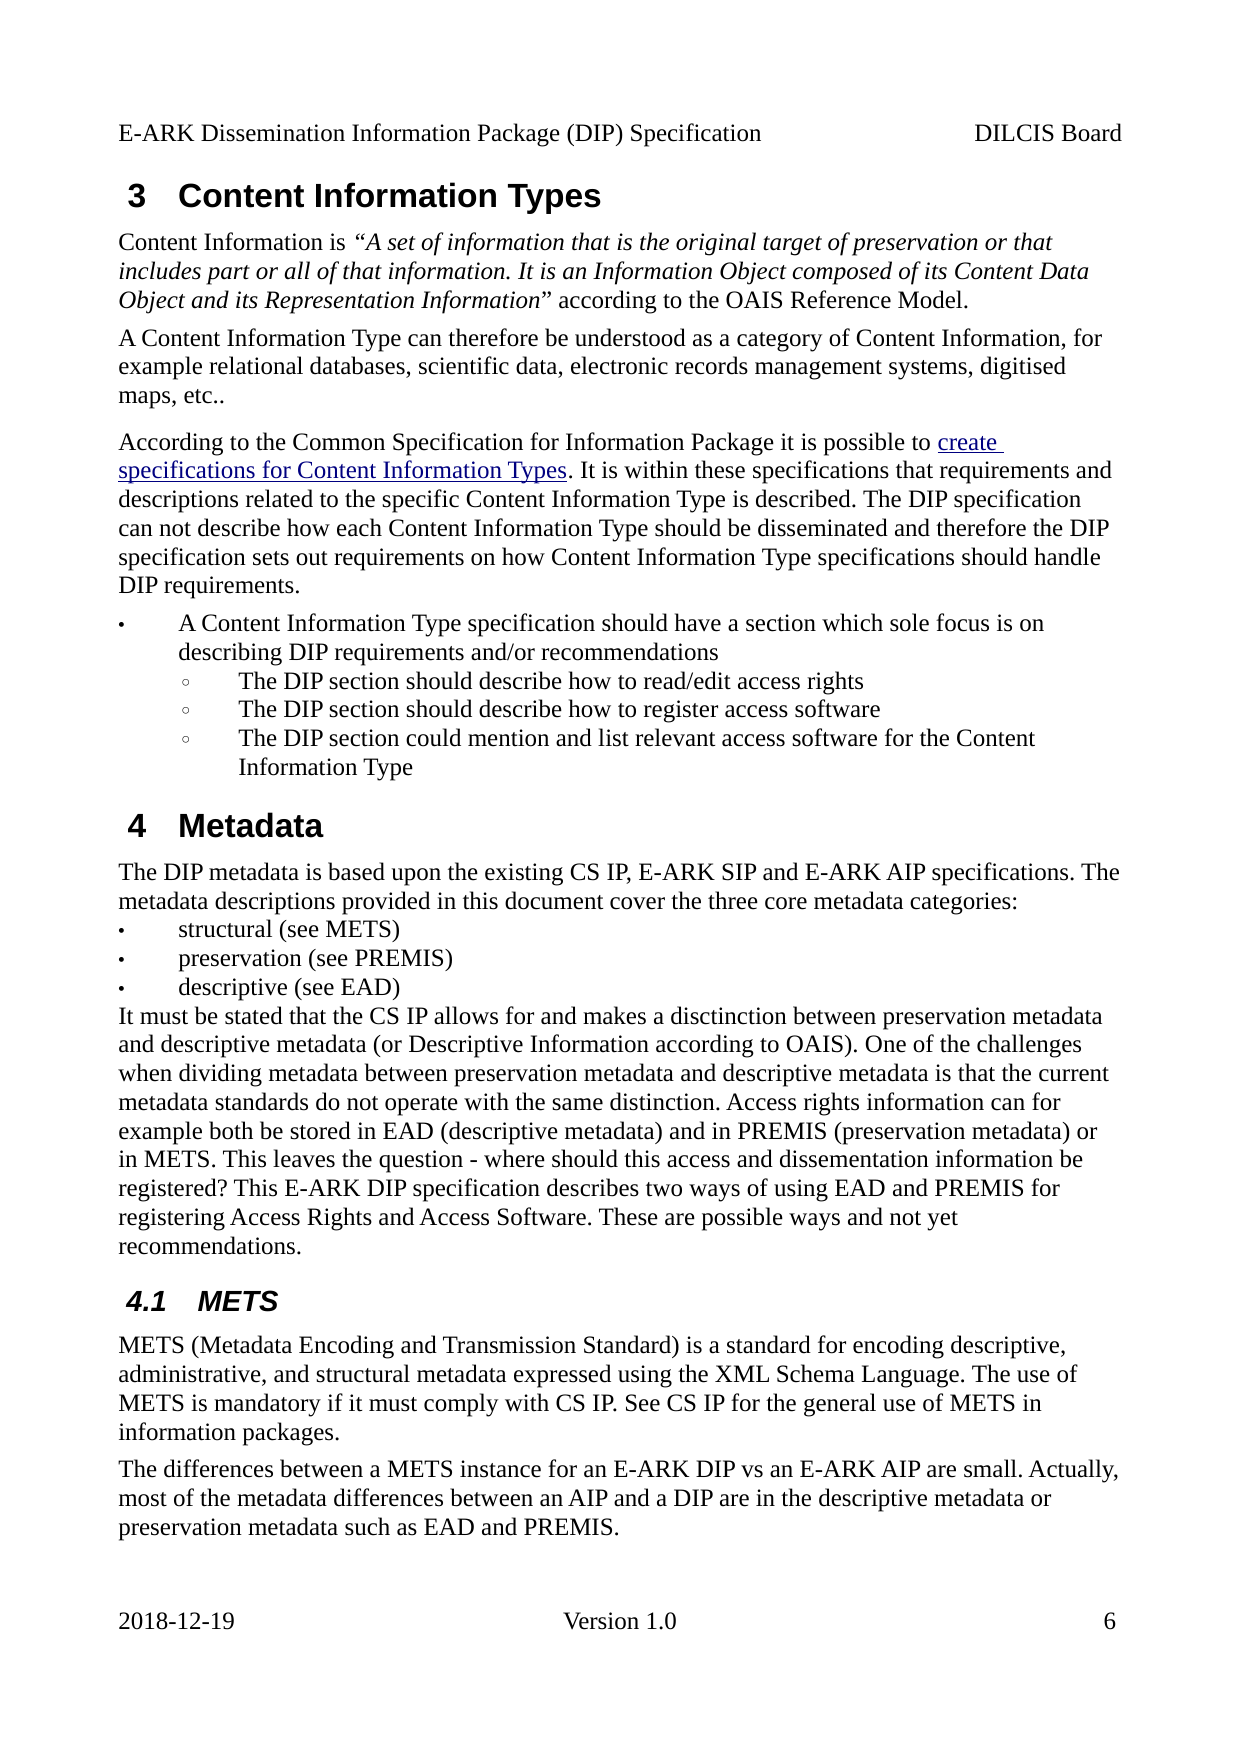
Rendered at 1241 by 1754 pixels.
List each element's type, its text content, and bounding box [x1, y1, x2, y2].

text The differences between a METS instance for an E-ARK DIP vs an E-ARK AIP are small. Actually, most of the metadata differences between an AIP and a DIP are in the descriptive metadata or preservation metadata such as EAD and PREMIS. [118, 1454, 1122, 1541]
text METS (Metadata Encoding and Transmission Standard) is a standard for encoding descriptive, administrative, and structural metadata expressed using the XML Schema Language. The use of METS is mandatory if it must comply with CS IP. See CS IP for the general use of METS in information packages. [118, 1331, 1122, 1446]
text It must be stated that the CS IP allows for and makes a disctinction between preservation metadata and descriptive metadata (or Descriptive Information according to OAIS). One of the challenges when dividing metadata between preservation metadata and descriptive metadata is that the current metadata standards do not operate with the same distinction. Access rights information can for example both be stored in EAD (descriptive metadata) and in PREMIS (preservation metadata) or in METS. This leaves the question - where should this access and dissementation information be registered? This E-ARK DIP specification describes two ways of using EAD and PREMIS for registering Access Rights and Access Software. These are possible ways and not yet recommendations. [118, 1001, 1122, 1259]
subtitle ​Content Information Types [118, 176, 1122, 215]
text Content Information is “A set of information that is the original target of preservation or that includes part or all of that information. It is an Information Object composed of its Content Data Object and its Representation Information” according to the OAIS Reference Model. [118, 227, 1122, 314]
subtitle ​Metadata [118, 806, 1122, 844]
list structural (see METS) [118, 914, 1122, 943]
text According to the Common Specification for Information Package it is possible to create specifications for Content Information Types. It is within these specifications that requirements and descriptions related to the specific Content Information Type is described. The DIP specification can not describe how each Content Information Type should be disseminated and therefore the DIP specification sets out requirements on how Content Information Type specifications should handle DIP requirements. [118, 427, 1122, 599]
list The DIP section could mention and list relevant access software for the Content Information Type [178, 723, 1122, 781]
text The DIP metadata is based upon the existing CS IP, E-ARK SIP and E-ARK AIP specifications. The metadata descriptions provided in this document cover the three core metadata categories: [118, 857, 1122, 914]
list The DIP section should describe how to read/edit access rights [178, 666, 1122, 694]
text A Content Information Type can therefore be understood as a category of Content Information, for example relational databases, scientific data, electronic records management systems, digitised maps, etc.. [118, 323, 1122, 409]
list The DIP section should describe how to register access software [178, 694, 1122, 723]
subtitle METS [118, 1284, 1122, 1318]
list preservation (see PREMIS) [118, 943, 1122, 972]
list A Content Information Type specification should have a section which sole focus is on describing DIP requirements and/or recommendations [118, 608, 1122, 666]
list descriptive (see EAD) [118, 972, 1122, 1001]
